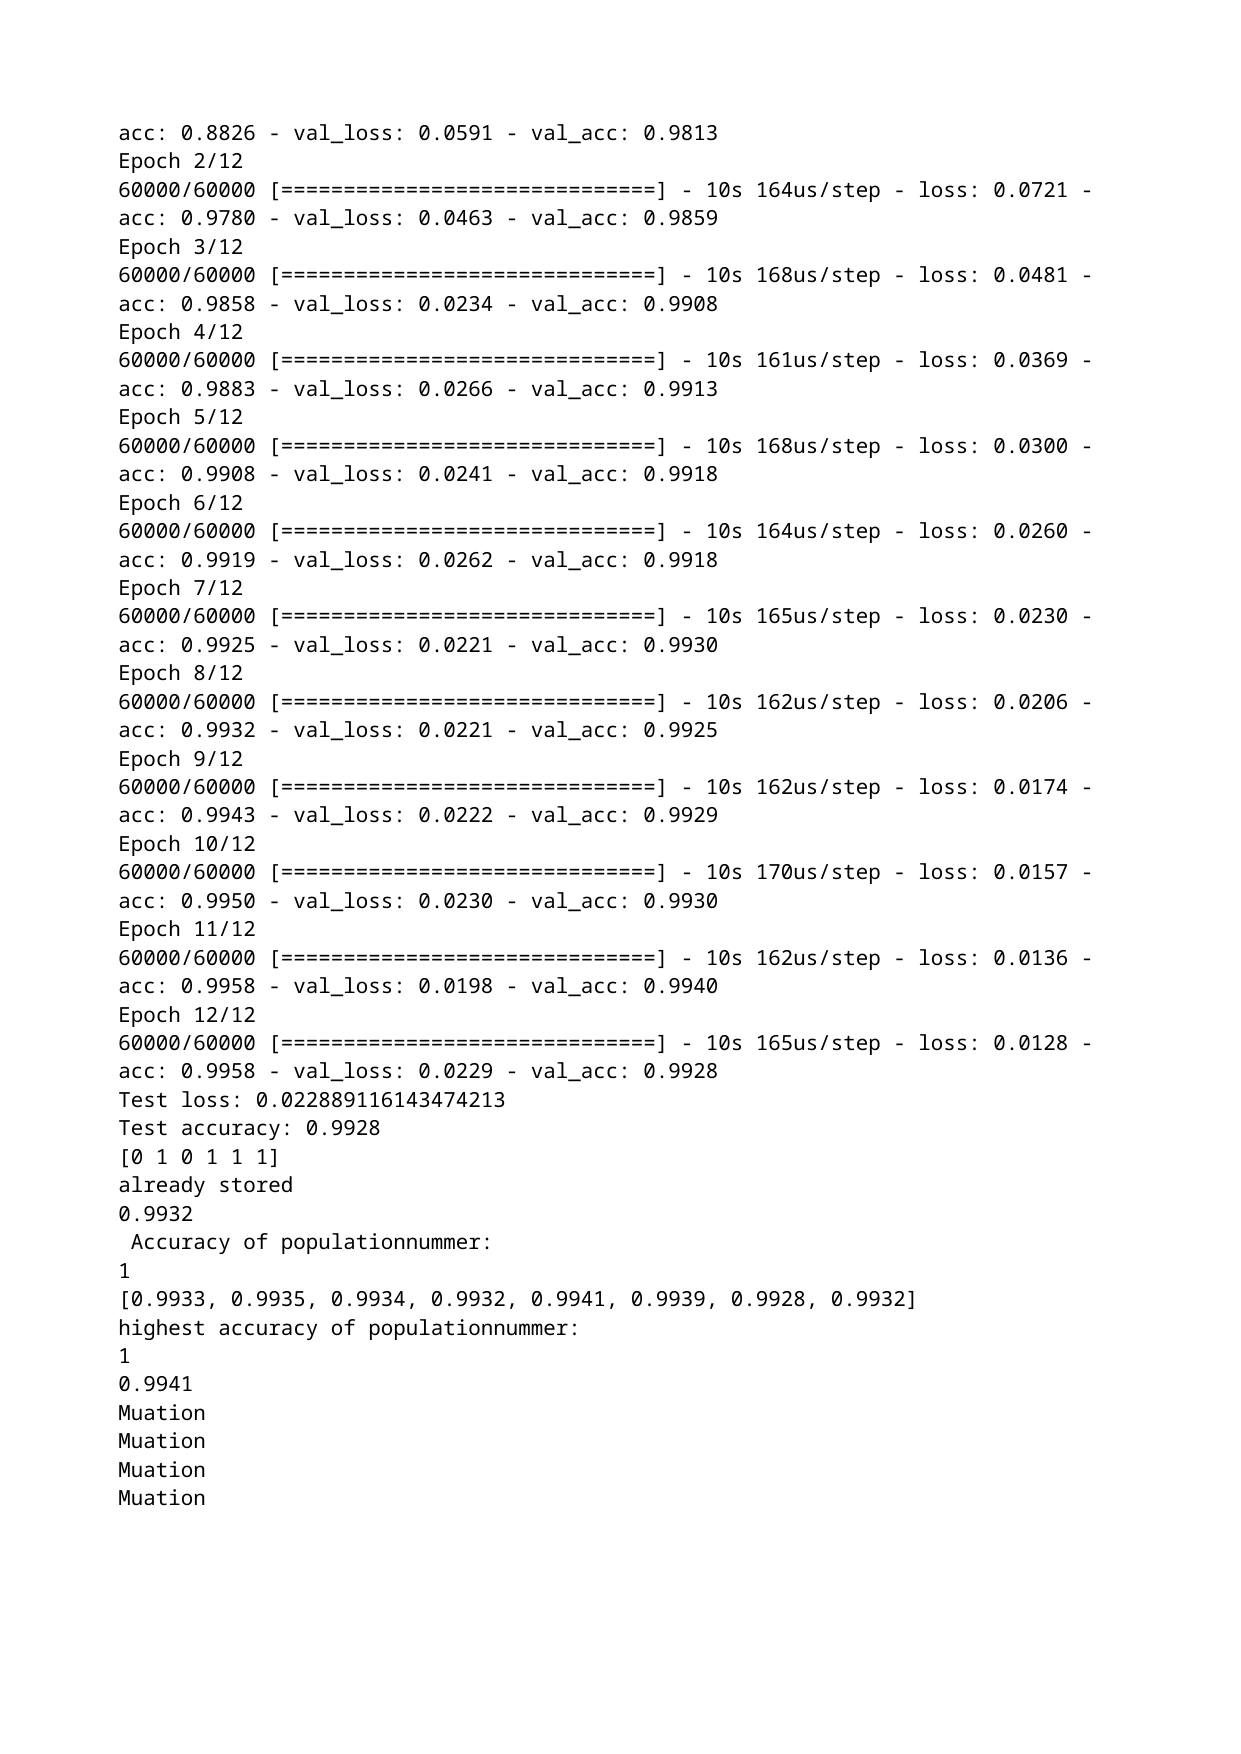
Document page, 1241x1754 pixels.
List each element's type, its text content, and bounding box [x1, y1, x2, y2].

text 1 [118, 1341, 1122, 1369]
text Accuracy of populationnummer: [118, 1227, 1122, 1256]
text Test loss: 0.022889116143474213 [118, 1085, 1122, 1113]
text Muation [118, 1483, 1122, 1512]
text 60000/60000 [==============================] - 10s 162us/step - loss: 0.0174 - acc: 0.9943 - val_loss: 0.0222 - val_acc: 0.9929 [118, 772, 1122, 829]
text [0 1 0 1 1 1] [118, 1142, 1122, 1170]
text 60000/60000 [==============================] - 10s 161us/step - loss: 0.0369 - acc: 0.9883 - val_loss: 0.0266 - val_acc: 0.9913 [118, 346, 1122, 402]
text Epoch 8/12 [118, 658, 1122, 687]
text 60000/60000 [==============================] - 10s 164us/step - loss: 0.0721 - acc: 0.9780 - val_loss: 0.0463 - val_acc: 0.9859 [118, 175, 1122, 232]
text 60000/60000 [==============================] - 10s 162us/step - loss: 0.0136 - acc: 0.9958 - val_loss: 0.0198 - val_acc: 0.9940 [118, 943, 1122, 1000]
text Epoch 2/12 [118, 147, 1122, 175]
text Epoch 9/12 [118, 744, 1122, 772]
text 60000/60000 [==============================] - 10s 164us/step - loss: 0.0260 - acc: 0.9919 - val_loss: 0.0262 - val_acc: 0.9918 [118, 516, 1122, 573]
text 60000/60000 [==============================] - 10s 168us/step - loss: 0.0481 - acc: 0.9858 - val_loss: 0.0234 - val_acc: 0.9908 [118, 260, 1122, 317]
text [0.9933, 0.9935, 0.9934, 0.9932, 0.9941, 0.9939, 0.9928, 0.9932] [118, 1284, 1122, 1313]
text - acc: 0.8826 - val_loss: 0.0591 - val_acc: 0.9813 [118, 118, 1122, 147]
text 60000/60000 [==============================] - 10s 170us/step - loss: 0.0157 - acc: 0.9950 - val_loss: 0.0230 - val_acc: 0.9930 [118, 857, 1122, 914]
text Muation [118, 1398, 1122, 1426]
text 1 [118, 1256, 1122, 1284]
text 60000/60000 [==============================] - 10s 165us/step - loss: 0.0128 - acc: 0.9958 - val_loss: 0.0229 - val_acc: 0.9928 [118, 1028, 1122, 1085]
text Muation [118, 1455, 1122, 1483]
text 60000/60000 [==============================] - 10s 168us/step - loss: 0.0300 - acc: 0.9908 - val_loss: 0.0241 - val_acc: 0.9918 [118, 431, 1122, 488]
text Epoch 12/12 [118, 1000, 1122, 1028]
text Epoch 4/12 [118, 317, 1122, 346]
text 0.9932 [118, 1199, 1122, 1227]
text 60000/60000 [==============================] - 10s 162us/step - loss: 0.0206 - acc: 0.9932 - val_loss: 0.0221 - val_acc: 0.9925 [118, 687, 1122, 744]
text already stored [118, 1170, 1122, 1199]
text highest accuracy of populationnummer: [118, 1313, 1122, 1341]
text Epoch 6/12 [118, 488, 1122, 516]
text Epoch 5/12 [118, 402, 1122, 431]
text Epoch 11/12 [118, 914, 1122, 943]
text Epoch 7/12 [118, 573, 1122, 602]
text 0.9941 [118, 1369, 1122, 1398]
text Epoch 10/12 [118, 829, 1122, 857]
text Epoch 3/12 [118, 232, 1122, 260]
text 60000/60000 [==============================] - 10s 165us/step - loss: 0.0230 - acc: 0.9925 - val_loss: 0.0221 - val_acc: 0.9930 [118, 602, 1122, 658]
text Test accuracy: 0.9928 [118, 1113, 1122, 1142]
text Muation [118, 1426, 1122, 1455]
